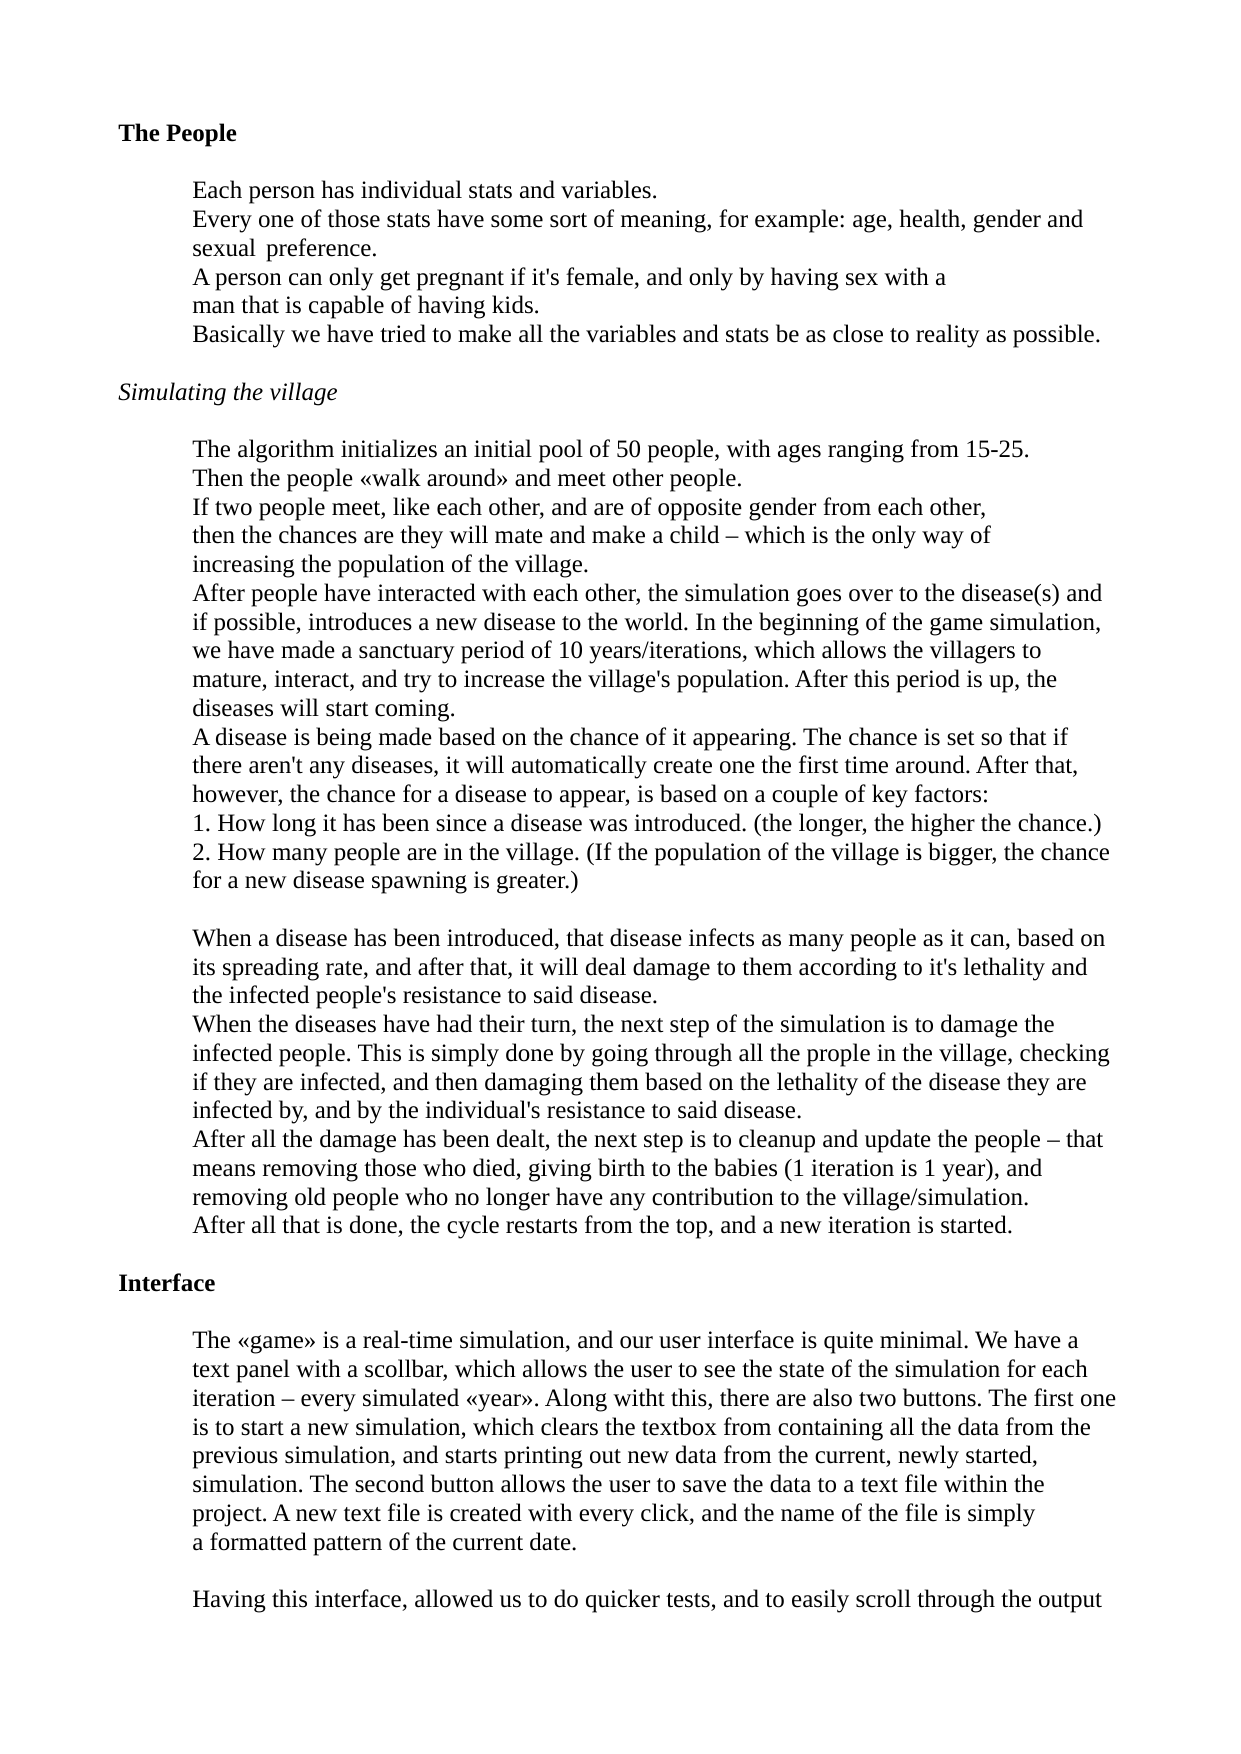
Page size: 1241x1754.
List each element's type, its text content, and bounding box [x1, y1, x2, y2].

text The People [118, 118, 1122, 147]
text diseases will start coming. [118, 693, 1122, 722]
text The «game» is a real-time simulation, and our user interface is quite minimal. We have a [118, 1326, 1122, 1354]
text iteration – every simulated «year». Along witht this, there are also two buttons. The first one [118, 1383, 1122, 1412]
text Each person has individual stats and variables. [118, 176, 1122, 204]
text When a disease has been introduced, that disease infects as many people as it can, based on its spreading rate, and after that, it will deal damage to them according to it's lethality and the infected people's resistance to said disease. [118, 923, 1122, 1009]
text for a new disease spawning is greater.) [118, 866, 1122, 894]
text however, the chance for a disease to appear, is based on a couple of key factors: [118, 779, 1122, 808]
text If two people meet, like each other, and are of opposite gender from each other, [118, 492, 1122, 521]
text we have made a sanctuary period of 10 years/iterations, which allows the villagers to mature, interact, and try to increase the village's population. After this period is up, the [118, 636, 1122, 693]
text Interface [118, 1268, 1122, 1297]
text When the diseases have had their turn, the next step of the simulation is to damage the infected people. This is simply done by going through all the prople in the village, checking if they are infected, and then damaging them based on the lethality of the disease they are infected by, and by the individual's resistance to said disease. [118, 1009, 1122, 1124]
text is to start a new simulation, which clears the textbox from containing all the data from the [118, 1412, 1122, 1441]
text Basically we have tried to make all the variables and stats be as close to reality as possible. [118, 319, 1122, 348]
text man that is capable of having kids. [118, 291, 1122, 319]
text text panel with a scollbar, which allows the user to see the state of the simulation for each [118, 1354, 1122, 1383]
text After all the damage has been dealt, the next step is to cleanup and update the people – that means removing those who died, giving birth to the babies (1 iteration is 1 year), and removing old people who no longer have any contribution to the village/simulation. [118, 1124, 1122, 1211]
text if possible, introduces a new disease to the world. In the beginning of the game simulation, [118, 607, 1122, 636]
text a formatted pattern of the current date. [118, 1527, 1122, 1556]
text 2. How many people are in the village. (If the population of the village is bigger, the chance [118, 837, 1122, 866]
text Having this interface, allowed us to do quicker tests, and to easily scroll through the output [118, 1584, 1122, 1613]
text Then the people «walk around» and meet other people. [118, 463, 1122, 492]
text simulation. The second button allows the user to save the data to a text file within the project. A new text file is created with every click, and the name of the file is simply [118, 1469, 1122, 1527]
text 1. How long it has been since a disease was introduced. (the longer, the higher the chance.) [118, 808, 1122, 837]
text A disease is being made based on the chance of it appearing. The chance is set so that if [118, 722, 1122, 751]
text The algorithm initializes an initial pool of 50 people, with ages ranging from 15-25. [118, 434, 1122, 463]
text there aren't any diseases, it will automatically create one the first time around. After that, [118, 751, 1122, 779]
text After people have interacted with each other, the simulation goes over to the disease(s) and [118, 578, 1122, 607]
text then the chances are they will mate and make a child – which is the only way of [118, 521, 1122, 549]
text After all that is done, the cycle restarts from the top, and a new iteration is started. [118, 1211, 1122, 1239]
text Every one of those stats have some sort of meaning, for example: age, health, gender and sexual preference. [118, 204, 1122, 262]
text previous simulation, and starts printing out new data from the current, newly started, [118, 1441, 1122, 1469]
text Simulating the village [118, 377, 1122, 406]
text A person can only get pregnant if it's female, and only by having sex with a [118, 262, 1122, 291]
text increasing the population of the village. [118, 549, 1122, 578]
